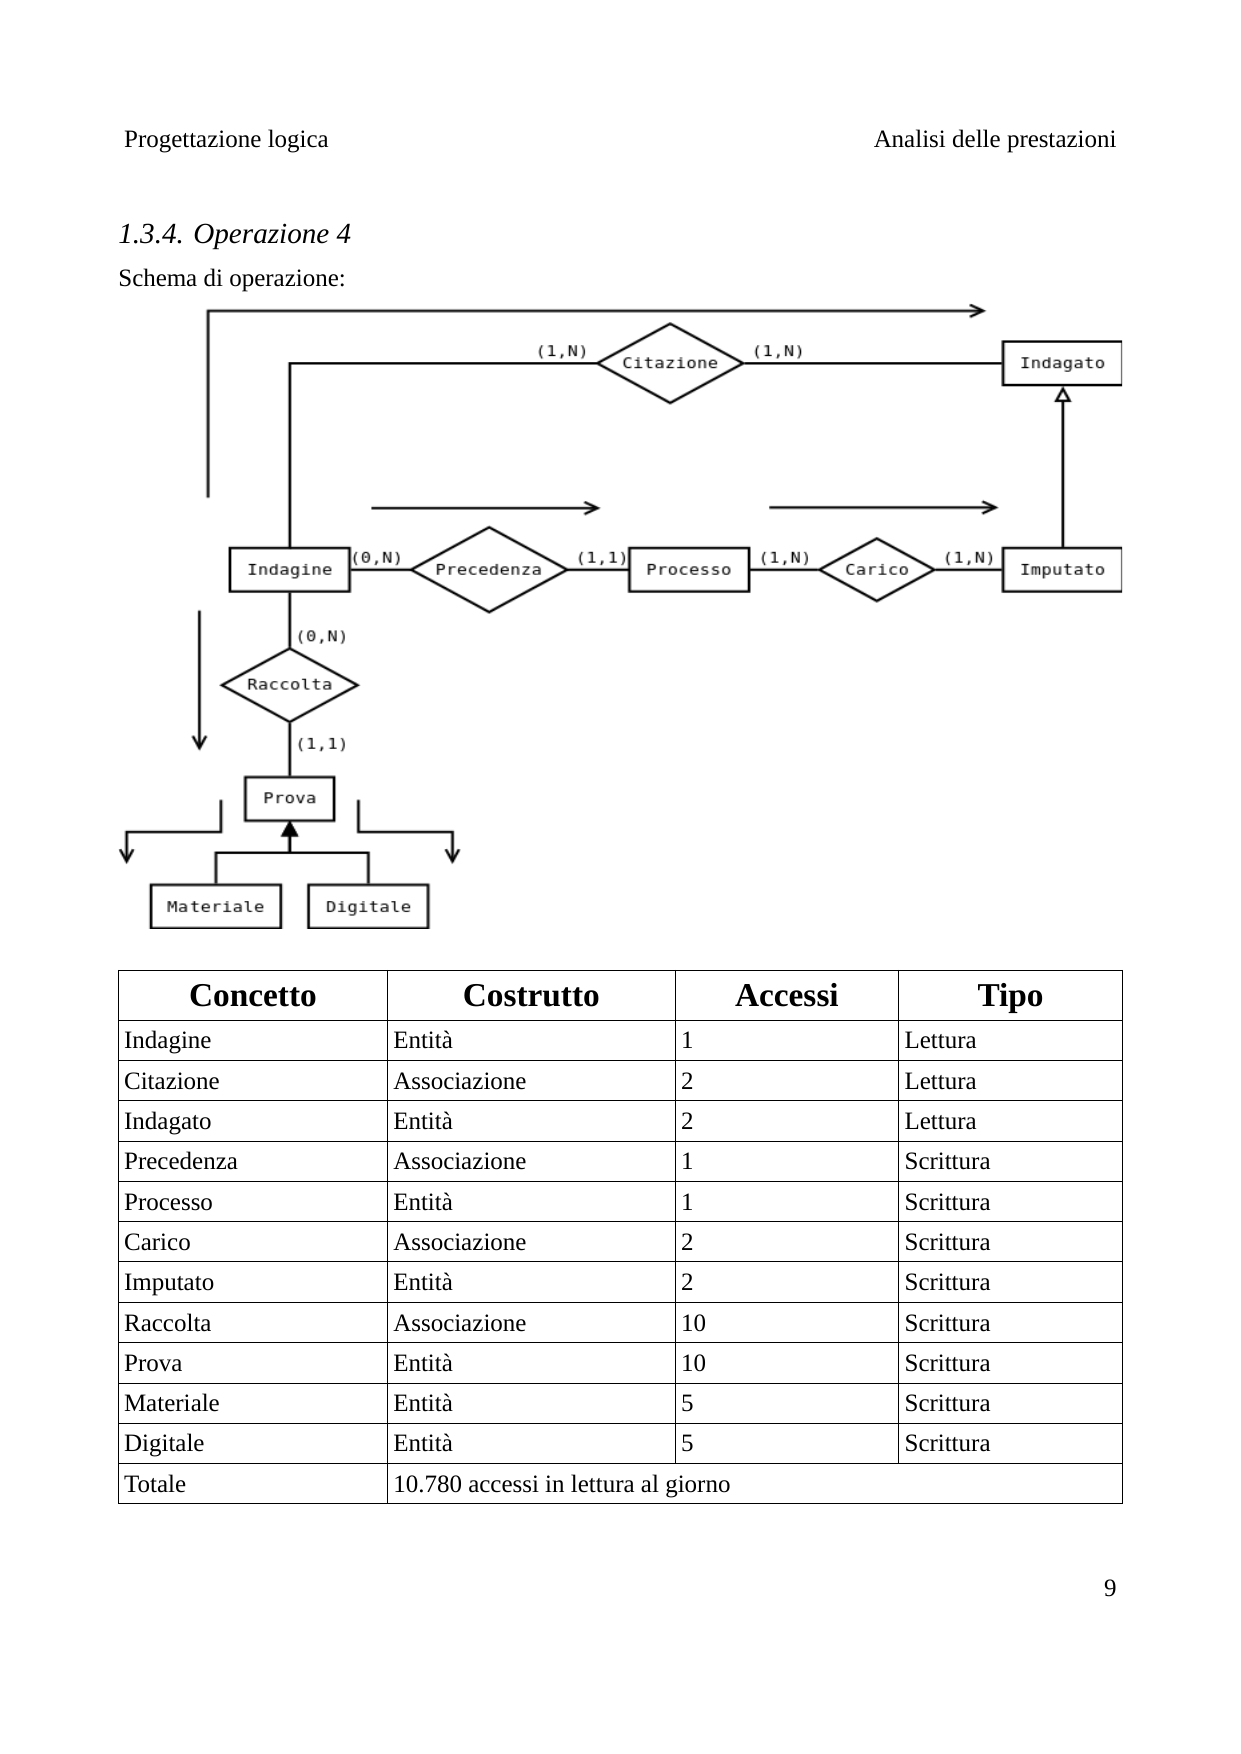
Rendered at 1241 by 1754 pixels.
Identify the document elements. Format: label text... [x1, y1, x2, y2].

table_cell Associazione [388, 1061, 675, 1100]
table_cell 2 [676, 1061, 898, 1100]
table_cell 1 [676, 1142, 898, 1181]
table_cell 1 [676, 1182, 898, 1221]
table_cell Lettura [899, 1021, 1122, 1060]
table_cell Associazione [388, 1142, 675, 1181]
table_header Costrutto [388, 971, 675, 1019]
table_cell Scrittura [899, 1343, 1122, 1382]
table_cell Indagine [119, 1021, 387, 1060]
table_cell Materiale [119, 1384, 387, 1423]
table_cell Entità [388, 1182, 675, 1221]
table_header Concetto [119, 971, 387, 1019]
table_cell Scrittura [899, 1384, 1122, 1423]
table_cell 1 [676, 1021, 898, 1060]
table_cell Lettura [899, 1101, 1122, 1141]
table_cell 5 [676, 1424, 898, 1463]
table_cell Scrittura [899, 1424, 1122, 1463]
table_cell Scrittura [899, 1222, 1122, 1261]
table_cell Digitale [119, 1424, 387, 1463]
table_cell 5 [676, 1384, 898, 1423]
table_header Tipo [899, 971, 1122, 1019]
table_cell Entità [388, 1101, 675, 1141]
table_cell Totale [119, 1464, 387, 1503]
table_cell Entità [388, 1424, 675, 1463]
table_cell Raccolta [119, 1303, 387, 1342]
table_cell Entità [388, 1021, 675, 1060]
table_cell Associazione [388, 1303, 675, 1342]
table_cell Processo [119, 1182, 387, 1221]
table_cell Carico [119, 1222, 387, 1261]
table_cell 2 [676, 1101, 898, 1141]
table_cell Scrittura [899, 1303, 1122, 1342]
table_cell Entità [388, 1343, 675, 1382]
text Schema di operazione: [118, 263, 1122, 291]
table_cell Indagato [119, 1101, 387, 1141]
table_cell Prova [119, 1343, 387, 1382]
table_cell Associazione [388, 1222, 675, 1261]
table_cell 10.780 accessi in lettura al giorno [388, 1464, 1122, 1503]
table_cell Scrittura [899, 1182, 1122, 1221]
picture [118, 303, 1123, 929]
table_cell Scrittura [899, 1262, 1122, 1302]
table_cell 2 [676, 1222, 898, 1261]
table_cell Scrittura [899, 1142, 1122, 1181]
table_cell Precedenza [119, 1142, 387, 1181]
table_cell 10 [676, 1343, 898, 1382]
table_cell Entità [388, 1384, 675, 1423]
table_cell Imputato [119, 1262, 387, 1302]
table_header Accessi [676, 971, 898, 1019]
table_cell 10 [676, 1303, 898, 1342]
subtitle Operazione 4 [118, 217, 1122, 250]
table_cell 2 [676, 1262, 898, 1302]
table_cell Citazione [119, 1061, 387, 1100]
table_cell Lettura [899, 1061, 1122, 1100]
table_cell Entità [388, 1262, 675, 1302]
